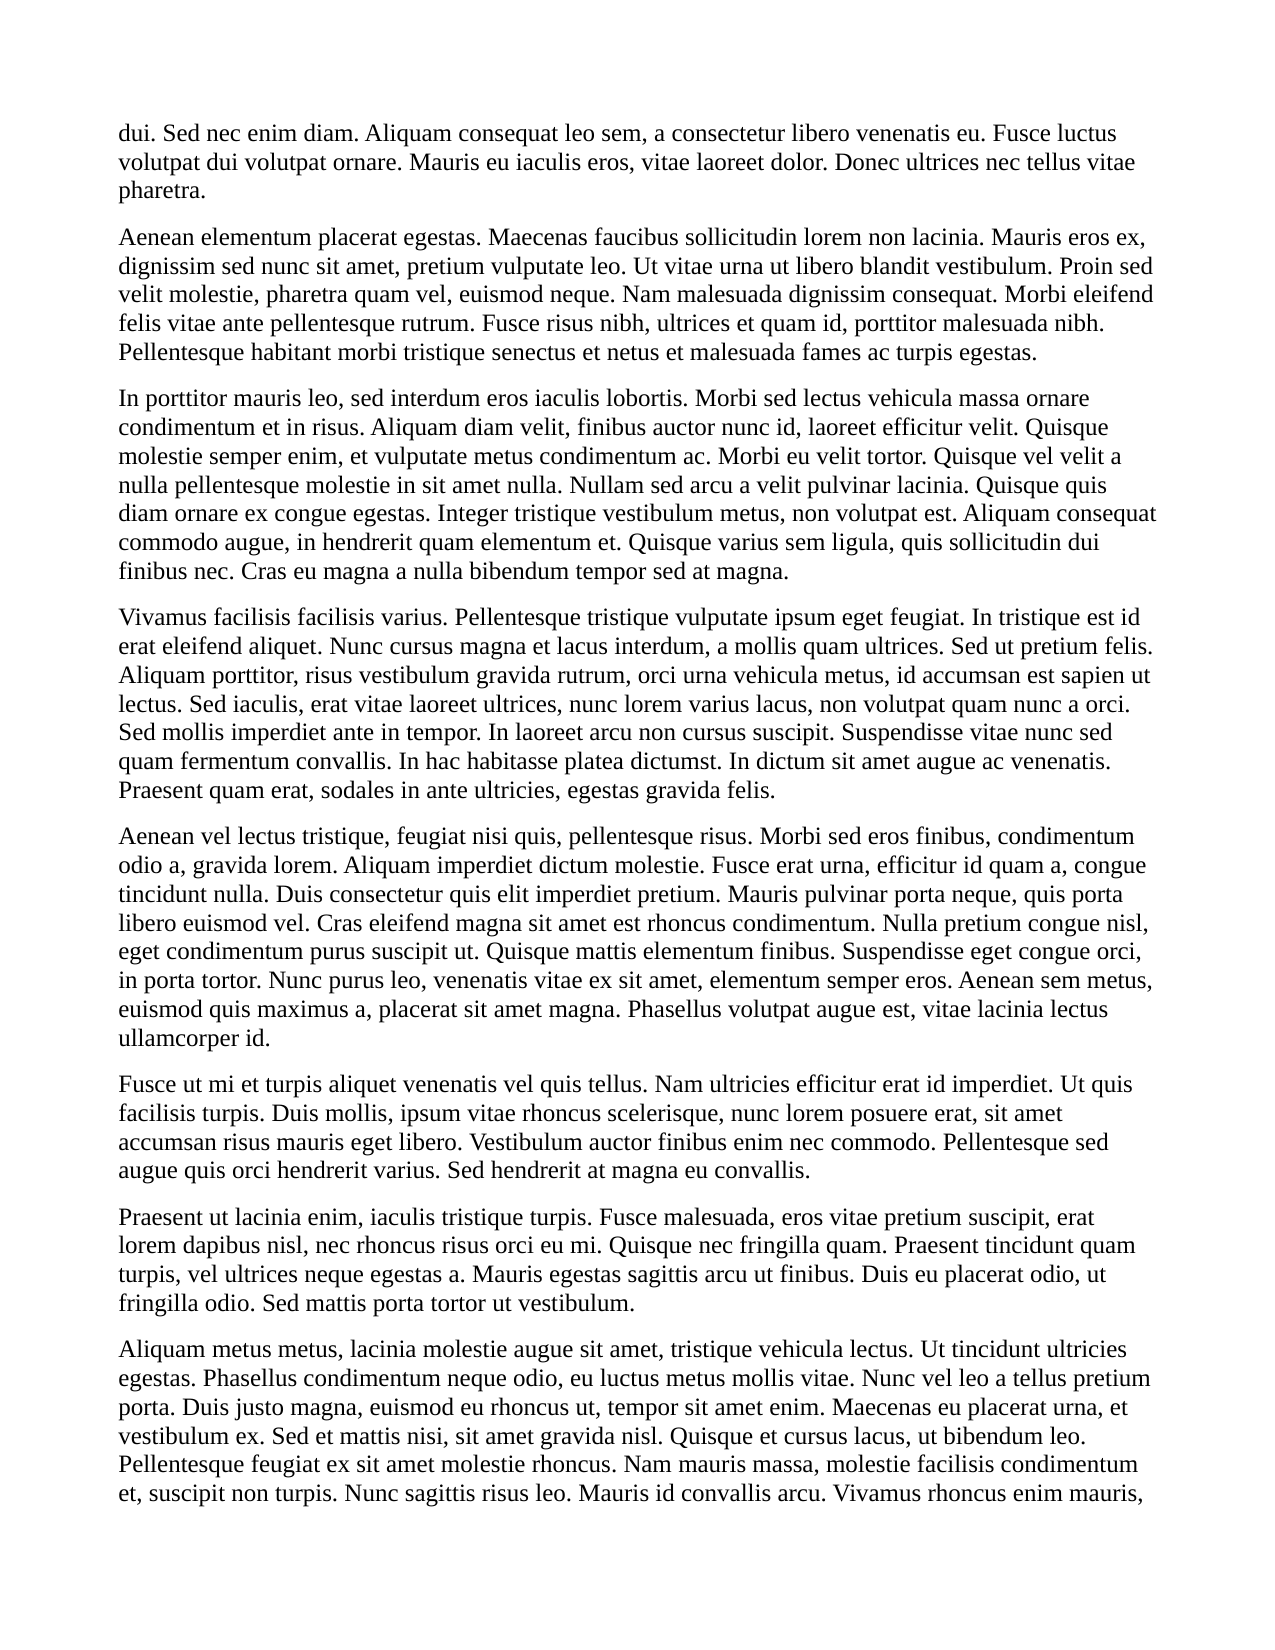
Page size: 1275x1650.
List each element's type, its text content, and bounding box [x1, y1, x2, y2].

text Vivamus facilisis facilisis varius. Pellentesque tristique vulputate ipsum eget feugiat. In tristique est id erat eleifend aliquet. Nunc cursus magna et lacus interdum, a mollis quam ultrices. Sed ut pretium felis. Aliquam porttitor, risus vestibulum gravida rutrum, orci urna vehicula metus, id accumsan est sapien ut lectus. Sed iaculis, erat vitae laoreet ultrices, nunc lorem varius lacus, non volutpat quam nunc a orci. Sed mollis imperdiet ante in tempor. In laoreet arcu non cursus suscipit. Suspendisse vitae nunc sed quam fermentum convallis. In hac habitasse platea dictumst. In dictum sit amet augue ac venenatis. Praesent quam erat, sodales in ante ultricies, egestas gravida felis. [118, 602, 1157, 804]
text In porttitor mauris leo, sed interdum eros iaculis lobortis. Morbi sed lectus vehicula massa ornare condimentum et in risus. Aliquam diam velit, finibus auctor nunc id, laoreet efficitur velit. Quisque molestie semper enim, et vulputate metus condimentum ac. Morbi eu velit tortor. Quisque vel velit a nulla pellentesque molestie in sit amet nulla. Nullam sed arcu a velit pulvinar lacinia. Quisque quis diam ornare ex congue egestas. Integer tristique vestibulum metus, non volutpat est. Aliquam consequat commodo augue, in hendrerit quam elementum et. Quisque varius sem ligula, quis sollicitudin dui finibus nec. Cras eu magna a nulla bibendum tempor sed at magna. [118, 383, 1157, 585]
text Fusce ut mi et turpis aliquet venenatis vel quis tellus. Nam ultricies efficitur erat id imperdiet. Ut quis facilisis turpis. Duis mollis, ipsum vitae rhoncus scelerisque, nunc lorem posuere erat, sit amet accumsan risus mauris eget libero. Vestibulum auctor finibus enim nec commodo. Pellentesque sed augue quis orci hendrerit varius. Sed hendrerit at magna eu convallis. [118, 1069, 1157, 1184]
text Aenean vel lectus tristique, feugiat nisi quis, pellentesque risus. Morbi sed eros finibus, condimentum odio a, gravida lorem. Aliquam imperdiet dictum molestie. Fusce erat urna, efficitur id quam a, congue tincidunt nulla. Duis consectetur quis elit imperdiet pretium. Mauris pulvinar porta neque, quis porta libero euismod vel. Cras eleifend magna sit amet est rhoncus condimentum. Nulla pretium congue nisl, eget condimentum purus suscipit ut. Quisque mattis elementum finibus. Suspendisse eget congue orci, in porta tortor. Nunc purus leo, venenatis vitae ex sit amet, elementum semper eros. Aenean sem metus, euismod quis maximus a, placerat sit amet magna. Phasellus volutpat augue est, vitae lacinia lectus ullamcorper id. [118, 821, 1157, 1051]
text Aliquam metus metus, lacinia molestie augue sit amet, tristique vehicula lectus. Ut tincidunt ultricies egestas. Phasellus condimentum neque odio, eu luctus metus mollis vitae. Nunc vel leo a tellus pretium porta. Duis justo magna, euismod eu rhoncus ut, tempor sit amet enim. Maecenas eu placerat urna, et vestibulum ex. Sed et mattis nisi, sit amet gravida nisl. Quisque et cursus lacus, ut bibendum leo. Pellentesque feugiat ex sit amet molestie rhoncus. Nam mauris massa, molestie facilisis condimentum et, suscipit non turpis. Nunc sagittis risus leo. Mauris id convallis arcu. Vivamus rhoncus enim mauris, [118, 1334, 1157, 1507]
text Praesent ut lacinia enim, iaculis tristique turpis. Fusce malesuada, eros vitae pretium suscipit, erat lorem dapibus nisl, nec rhoncus risus orci eu mi. Quisque nec fringilla quam. Praesent tincidunt quam turpis, vel ultrices neque egestas a. Mauris egestas sagittis arcu ut finibus. Duis eu placerat odio, ut fringilla odio. Sed mattis porta tortor ut vestibulum. [118, 1202, 1157, 1317]
text Aenean elementum placerat egestas. Maecenas faucibus sollicitudin lorem non lacinia. Mauris eros ex, dignissim sed nunc sit amet, pretium vulputate leo. Ut vitae urna ut libero blandit vestibulum. Proin sed velit molestie, pharetra quam vel, euismod neque. Nam malesuada dignissim consequat. Morbi eleifend felis vitae ante pellentesque rutrum. Fusce risus nibh, ultrices et quam id, porttitor malesuada nibh. Pellentesque habitant morbi tristique senectus et netus et malesuada fames ac turpis egestas. [118, 222, 1157, 366]
text dui. Sed nec enim diam. Aliquam consequat leo sem, a consectetur libero venenatis eu. Fusce luctus volutpat dui volutpat ornare. Mauris eu iaculis eros, vitae laoreet dolor. Donec ultrices nec tellus vitae pharetra. [118, 118, 1157, 204]
